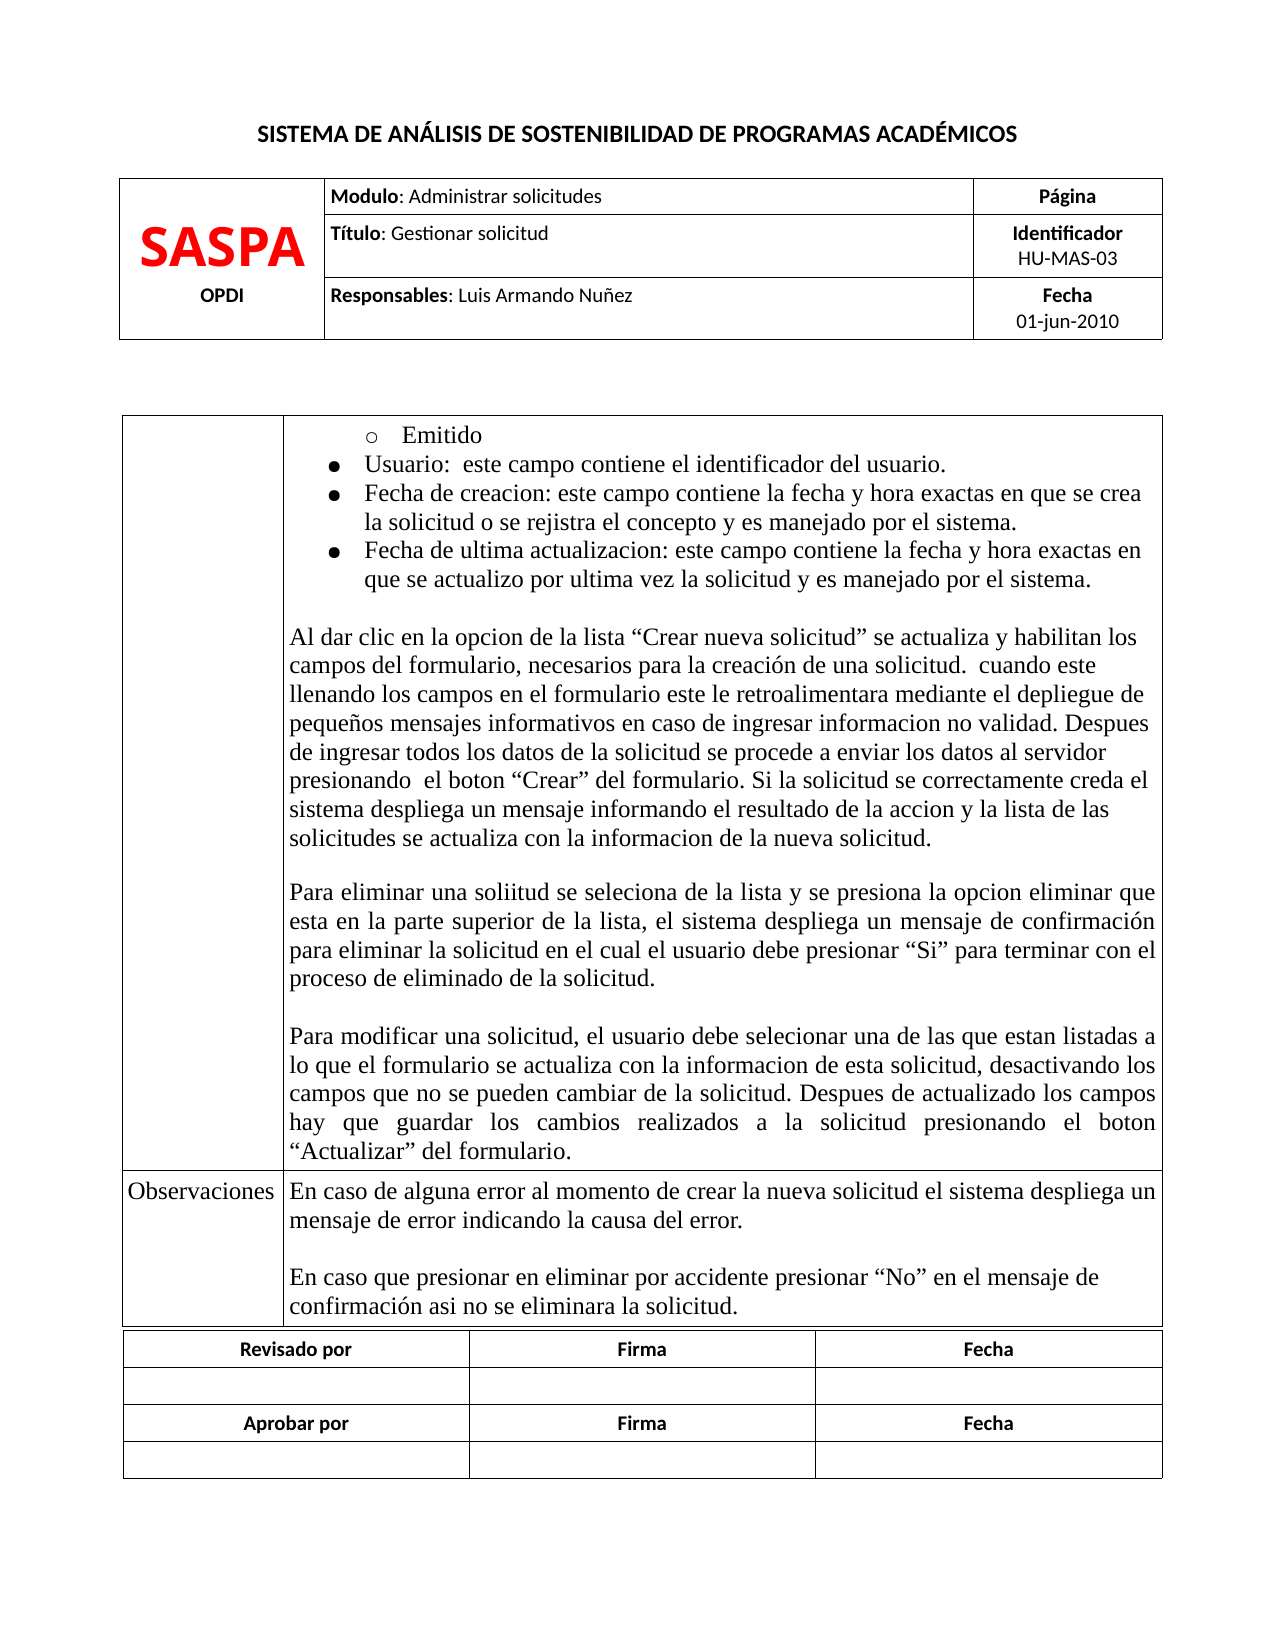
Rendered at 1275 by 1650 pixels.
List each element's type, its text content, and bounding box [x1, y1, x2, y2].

table_cell Para crear una solicitud se da clic en la opción “Solicitudes” a lo que el sistema despliega una lista con todas los solicitudes creadas por el usuario y un formulario con los campos necesarios para el rejistro de una nueva solicitud. Nombre de la solicitud: es una cadena de caracteres Escuela: este campo tiene el nombre de la escuela a la que pertenece el usuario y es manejado por el sistema. Facultad: este campo tiene el nombre de la facultad a la cual pertenece el usuario y es manejado por el sistema Documento : el nombre de un documento de tipo pdf que sera subido al sistema como soporte para el concepto. Este campo es obligatorio solo en el caso de tratarse de el rejistro de un concepto emitido, cuando es para crear una nueva solicitud este campo no se tendra en cuenta y no sera almacenado en el sistema. Estado: representa en que momento del proceso se encuentra una solicitud para este caso el estado de la solicitud siempre sera “Proceso” pero puede ser. Proceso: Solicitado Analisis Pendiente Revision Emitido Usuario: este campo contiene el identificador del usuario. Fecha de creacion: este campo contiene la fecha y hora exactas en que se crea la solicitud o se rejistra el concepto y es manejado por el sistema. Fecha de ultima actualizacion: este campo contiene la fecha y hora exactas en que se actualizo por ultima vez la solicitud y es manejado por el sistema. Al dar clic en la opcion de la lista “Crear nueva solicitud” se actualiza y habilitan los campos del formulario, necesarios para la creación de una solicitud. cuando este llenando los campos en el formulario este le retroalimentara mediante el depliegue de pequeños mensajes informativos en caso de ingresar informacion no validad. Despues de ingresar todos los datos de la solicitud se procede a enviar los datos al servidor presionando el boton “Crear” del formulario. Si la solicitud se correctamente creda el sistema despliega un mensaje informando el resultado de la accion y la lista de las solicitudes se actualiza con la informacion de la nueva solicitud. Para eliminar una soliitud se seleciona de la lista y se presiona la opcion eliminar que esta en la parte superior de la lista, el sistema despliega un mensaje de confirmación para eliminar la solicitud en el cual el usuario debe presionar “Si” para terminar con el proceso de eliminado de la solicitud. Para modificar una solicitud, el usuario debe selecionar una de las que estan listadas a lo que el formulario se actualiza con la informacion de esta solicitud, desactivando los campos que no se pueden cambiar de la solicitud. Despues de actualizado los campos hay que guardar los cambios realizados a la solicitud presionando el boton “Actualizar” del formulario. [284, 416, 1162, 1170]
table_cell Observaciones [123, 1171, 283, 1326]
table_cell En caso de alguna error al momento de crear la nueva solicitud el sistema despliega un mensaje de error indicando la causa del error. En caso que presionar en eliminar por accidente presionar “No” en el mensaje de confirmación asi no se eliminara la solicitud. [284, 1171, 1162, 1326]
table_cell [123, 416, 283, 1170]
